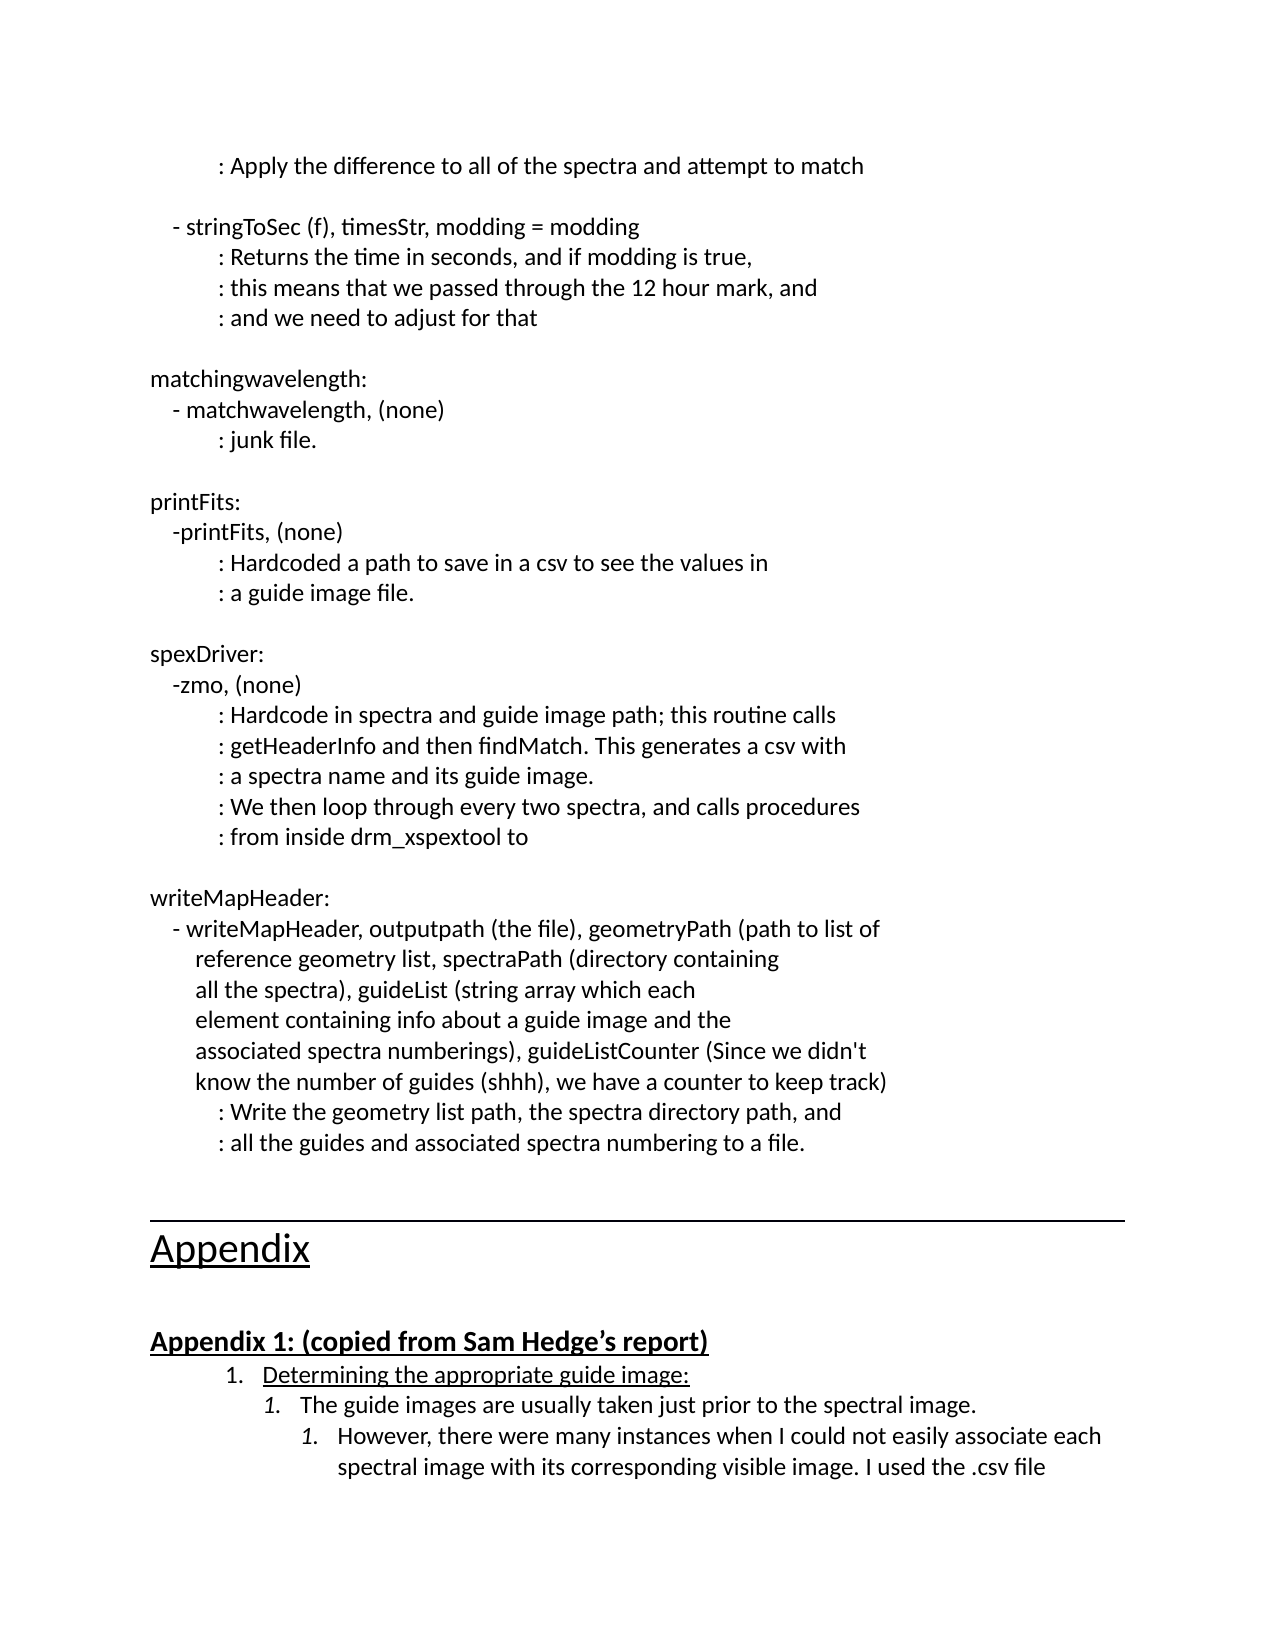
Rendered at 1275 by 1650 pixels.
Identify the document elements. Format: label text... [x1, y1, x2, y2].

text : from inside drm_xspextool to [150, 821, 1125, 852]
text : and we need to adjust for that [150, 303, 1125, 333]
subtitle Appendix 1: (copied from Sam Hedge’s report) [150, 1323, 1125, 1359]
text - writeMapHeader, outputpath (the file), geometryPath (path to list of [150, 913, 1125, 943]
text : Returns the time in seconds, and if modding is true, [150, 242, 1125, 272]
text : this means that we passed through the 12 hour mark, and [150, 272, 1125, 303]
text element containing info about a guide image and the [150, 1004, 1125, 1035]
text : Apply the difference to all of the spectra and attempt to match [150, 150, 1125, 181]
text writeMapHeader: [150, 882, 1125, 913]
text : junk file. [150, 425, 1125, 455]
text : a guide image file. [150, 577, 1125, 608]
text - matchwavelength, (none) [150, 394, 1125, 425]
list The guide images are usually taken just prior to the spectral image. [262, 1390, 1125, 1420]
text all the spectra), guideList (string array which each [150, 974, 1125, 1004]
text : We then loop through every two spectra, and calls procedures [150, 791, 1125, 821]
list Determining the appropriate guide image: [225, 1359, 1125, 1390]
text : getHeaderInfo and then findMatch. This generates a csv with [150, 730, 1125, 760]
text - stringToSec (f), timesStr, modding = modding [150, 211, 1125, 242]
text spexDriver: [150, 638, 1125, 669]
text associated spectra numberings), guideListCounter (Since we didn't [150, 1035, 1125, 1066]
text reference geometry list, spectraPath (directory containing [150, 943, 1125, 974]
text Appendix [150, 1222, 1125, 1273]
text know the number of guides (shhh), we have a counter to keep track) [150, 1066, 1125, 1096]
text printFits: [150, 486, 1125, 516]
text matchingwavelength: [150, 364, 1125, 394]
text : Write the geometry list path, the spectra directory path, and [150, 1096, 1125, 1127]
text : a spectra name and its guide image. [150, 760, 1125, 791]
text : Hardcoded a path to save in a csv to see the values in [150, 547, 1125, 577]
text : all the guides and associated spectra numbering to a file. [150, 1127, 1125, 1157]
list However, there were many instances when I could not easily associate each spectral image with its corresponding visible image. I used the .csv file [300, 1420, 1125, 1481]
text -zmo, (none) [150, 669, 1125, 699]
text : Hardcode in spectra and guide image path; this routine calls [150, 699, 1125, 730]
text -printFits, (none) [150, 516, 1125, 547]
